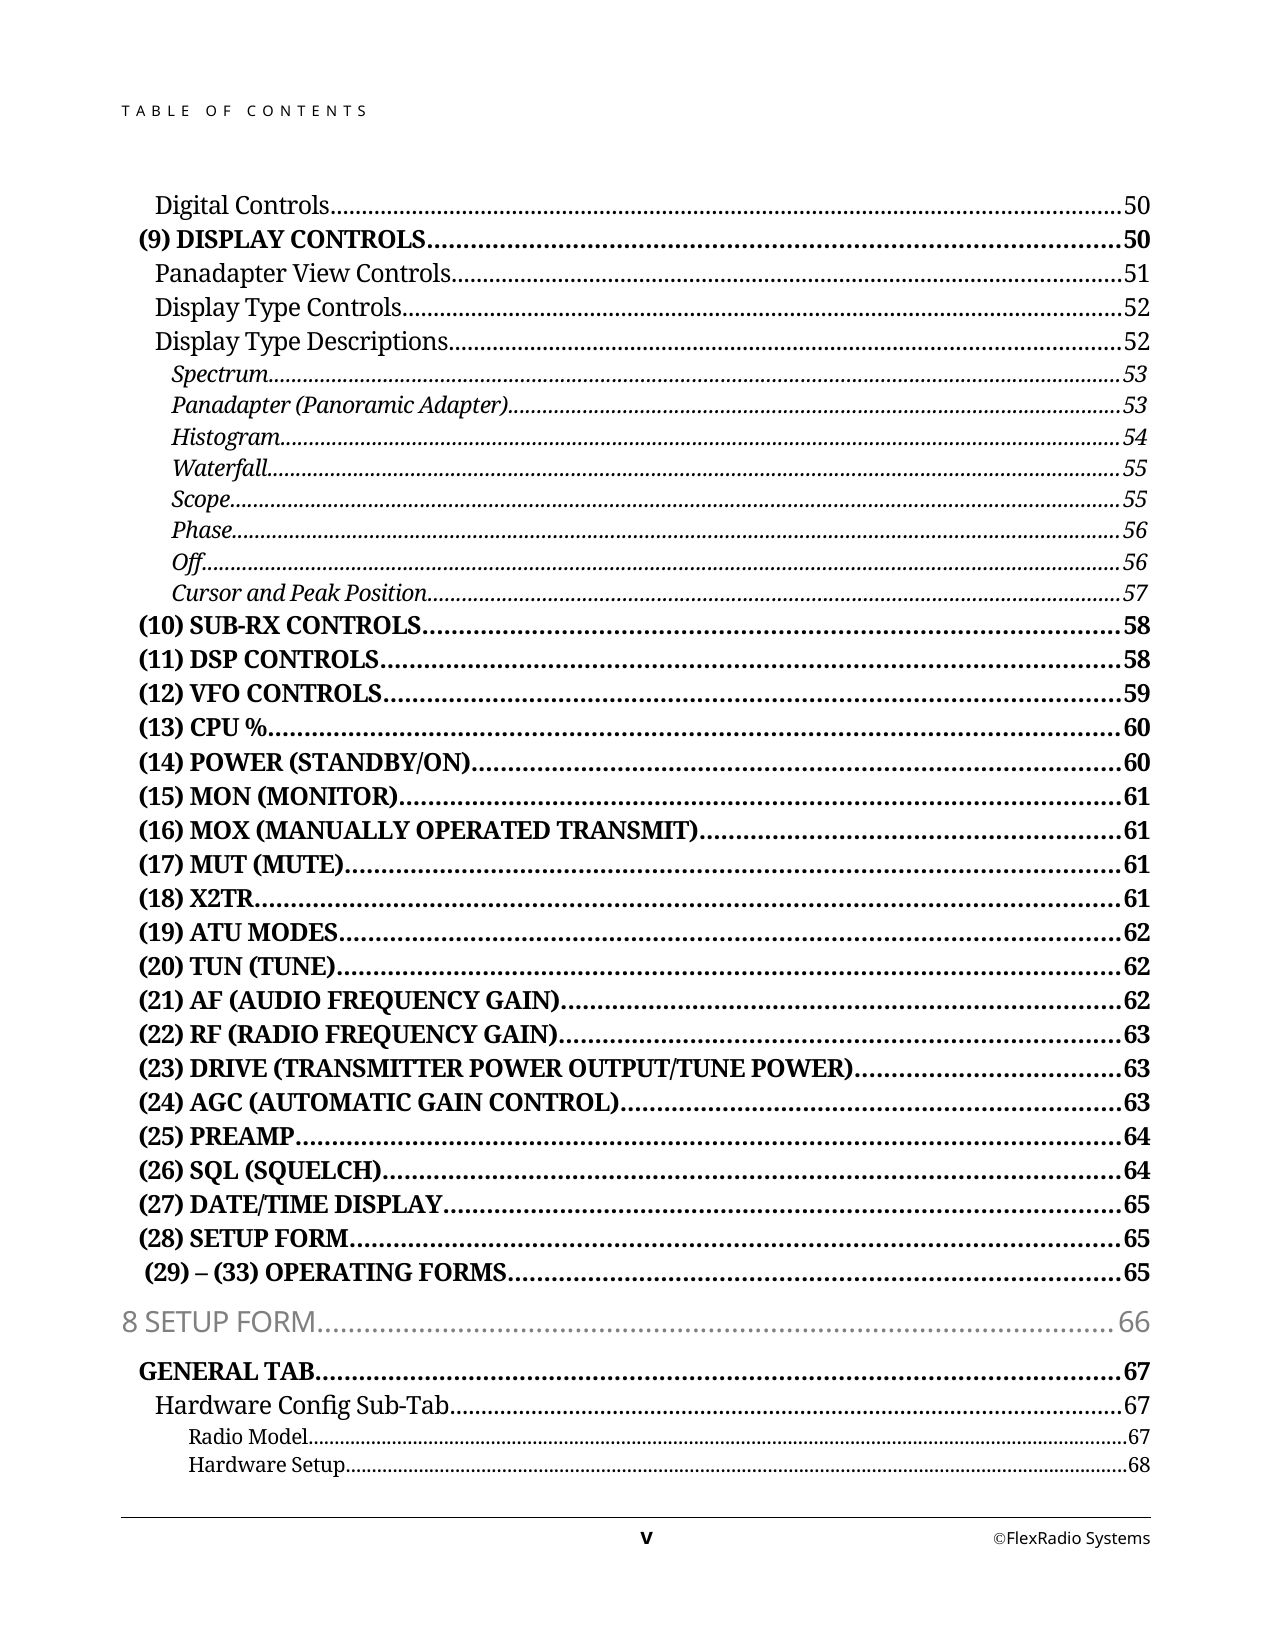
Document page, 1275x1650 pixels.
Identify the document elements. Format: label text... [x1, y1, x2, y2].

text (10) Sub-RX Controls 58 [138, 608, 1151, 642]
text (9) Display Controls 50 [138, 222, 1151, 256]
text (28) Setup Form 65 [138, 1221, 1151, 1255]
text Off 56 [171, 545, 1151, 577]
text (17) MUT (Mute) 61 [138, 846, 1151, 880]
text (12) VFO Controls 59 [138, 676, 1151, 710]
text Hardware Config Sub-Tab 67 [154, 1388, 1151, 1422]
text (19) ATU Modes 62 [138, 914, 1151, 948]
text (15) MON (Monitor) 61 [138, 778, 1151, 812]
text Spectrum 53 [171, 358, 1151, 389]
text (11) DSP Controls 58 [138, 642, 1151, 676]
text (26) SQL (Squelch) 64 [138, 1153, 1151, 1187]
text (20) TUN (Tune) 62 [138, 948, 1151, 983]
text Scope 55 [171, 483, 1151, 514]
text Phase 56 [171, 514, 1151, 545]
text 8 Setup Form 66 [121, 1302, 1151, 1341]
text Panadapter (Panoramic Adapter) 53 [171, 389, 1151, 420]
text Display Type Controls 52 [154, 290, 1151, 324]
text (18) X2TR 61 [138, 880, 1151, 914]
text Panadapter View Controls 51 [154, 256, 1151, 290]
text Waterfall 55 [171, 452, 1151, 483]
text (16) MOX (Manually Operated Transmit) 61 [138, 812, 1151, 846]
text General Tab 67 [138, 1354, 1151, 1388]
text Histogram 54 [171, 420, 1151, 452]
text Hardware Setup 68 [188, 1450, 1151, 1479]
text (13) CPU % 60 [138, 710, 1151, 744]
text Radio Model 67 [188, 1422, 1151, 1450]
text (21) AF (Audio Frequency Gain) 62 [138, 983, 1151, 1017]
text (23) Drive (Transmitter Power Output/Tune Power) 63 [138, 1051, 1151, 1085]
text Display Type Descriptions 52 [154, 324, 1151, 358]
text (27) Date/Time Display 65 [138, 1187, 1151, 1221]
text (14) Power (Standby/On) 60 [138, 744, 1151, 778]
text (24) AGC (Automatic Gain Control) 63 [138, 1085, 1151, 1119]
text (22) RF (Radio Frequency Gain) 63 [138, 1017, 1151, 1051]
text (25) Preamp 64 [138, 1119, 1151, 1153]
text Digital Controls 50 [154, 188, 1151, 222]
text Cursor and Peak Position 57 [171, 577, 1151, 608]
text (29) – (33) Operating Forms 65 [138, 1255, 1151, 1289]
